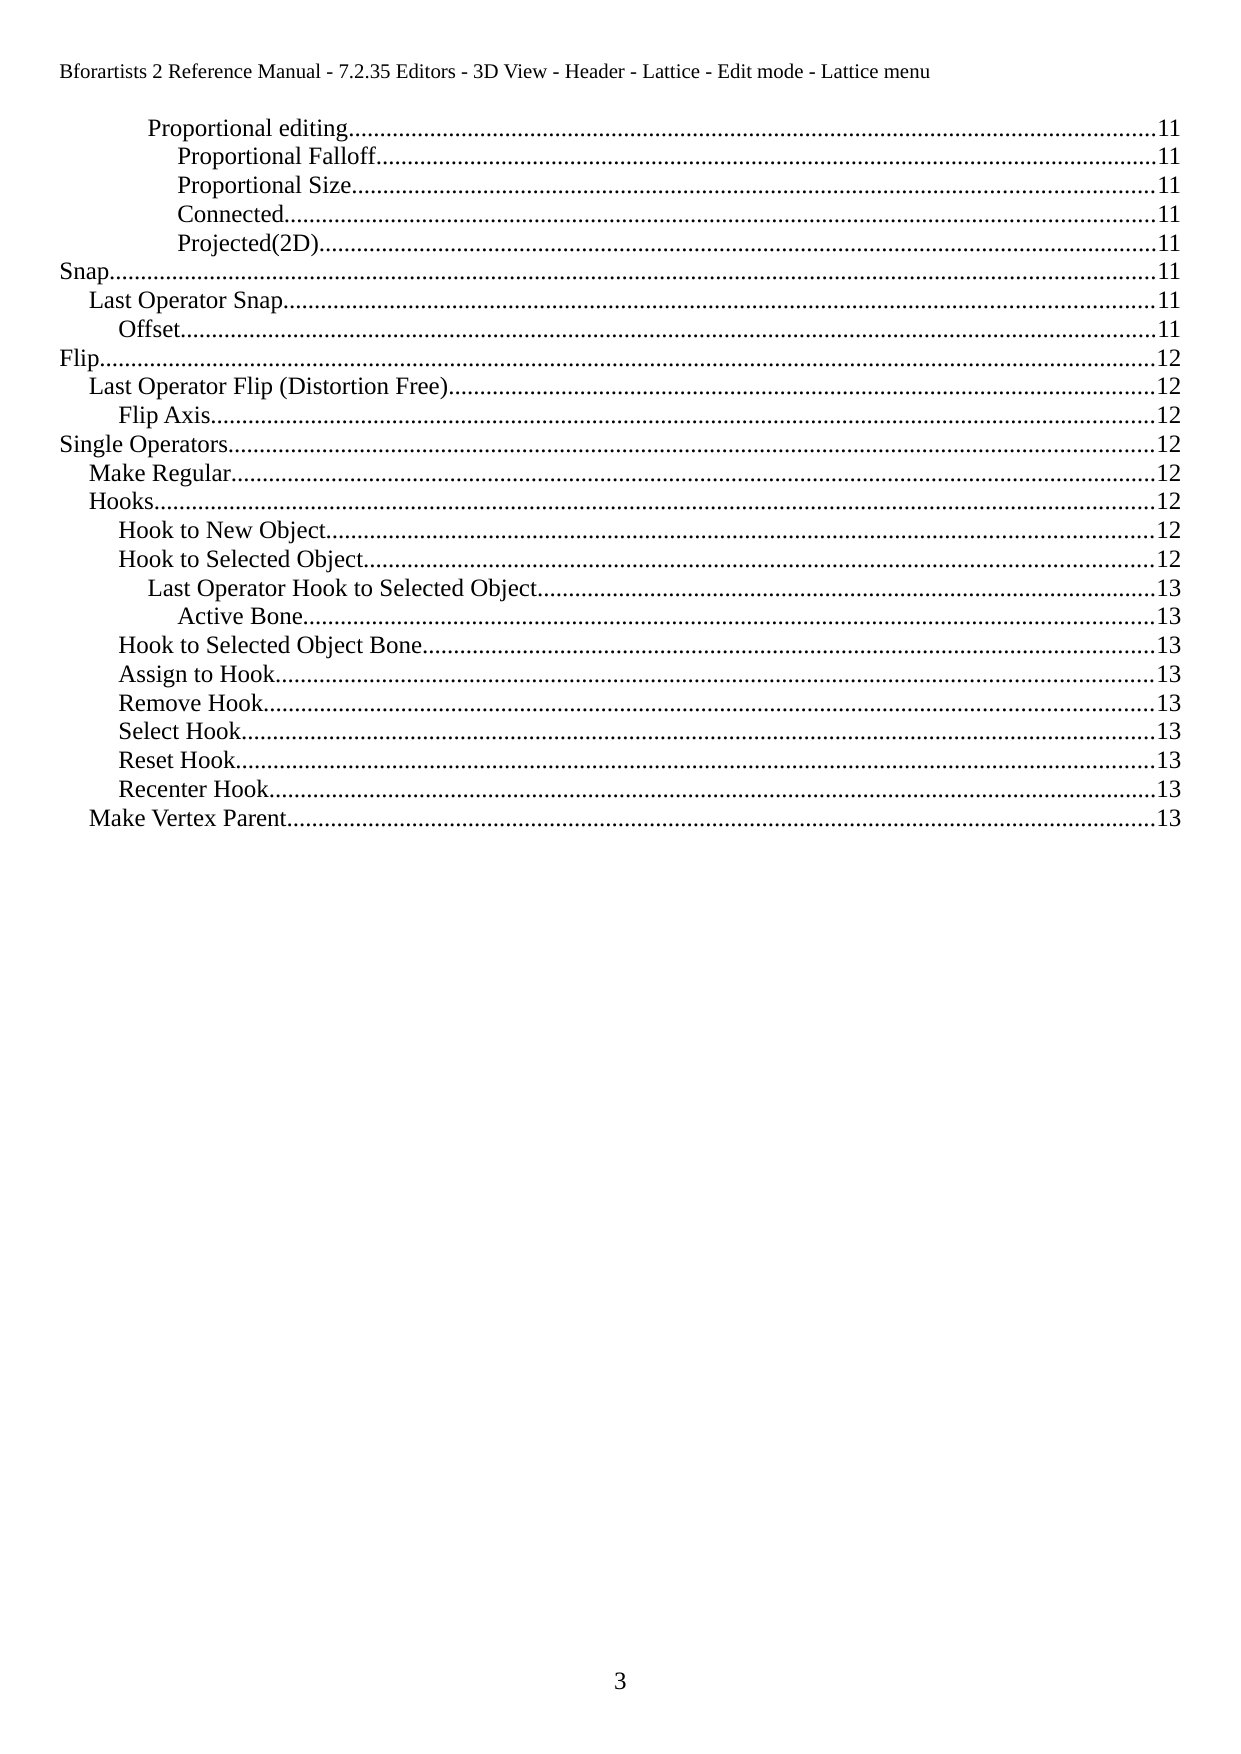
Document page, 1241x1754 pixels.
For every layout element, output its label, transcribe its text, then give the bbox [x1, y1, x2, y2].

text Active Bone 13 [177, 601, 1181, 630]
text Last Operator Snap 11 [88, 285, 1181, 314]
text Snap 11 [59, 256, 1181, 285]
text Assign to Hook 13 [118, 659, 1181, 688]
text Hook to Selected Object 12 [118, 544, 1181, 573]
text Proportional editing 11 [147, 113, 1181, 141]
text Last Operator Flip (Distortion Free) 12 [88, 371, 1181, 400]
text Hooks 12 [88, 486, 1181, 515]
text Remove Hook 13 [118, 688, 1181, 716]
text Offset 11 [118, 314, 1181, 343]
text Flip Axis 12 [118, 400, 1181, 429]
text Single Operators 12 [59, 429, 1181, 458]
text Connected 11 [177, 199, 1181, 228]
text Projected(2D) 11 [177, 228, 1181, 256]
text Hook to Selected Object Bone 13 [118, 630, 1181, 659]
text Hook to New Object 12 [118, 515, 1181, 544]
text Proportional Size 11 [177, 170, 1181, 199]
text Select Hook 13 [118, 716, 1181, 745]
text Last Operator Hook to Selected Object 13 [147, 573, 1181, 601]
text Reset Hook 13 [118, 745, 1181, 774]
text Flip 12 [59, 343, 1181, 371]
text Make Vertex Parent 13 [88, 803, 1181, 831]
text Make Regular 12 [88, 458, 1181, 486]
text Proportional Falloff 11 [177, 141, 1181, 170]
text Recenter Hook 13 [118, 774, 1181, 803]
